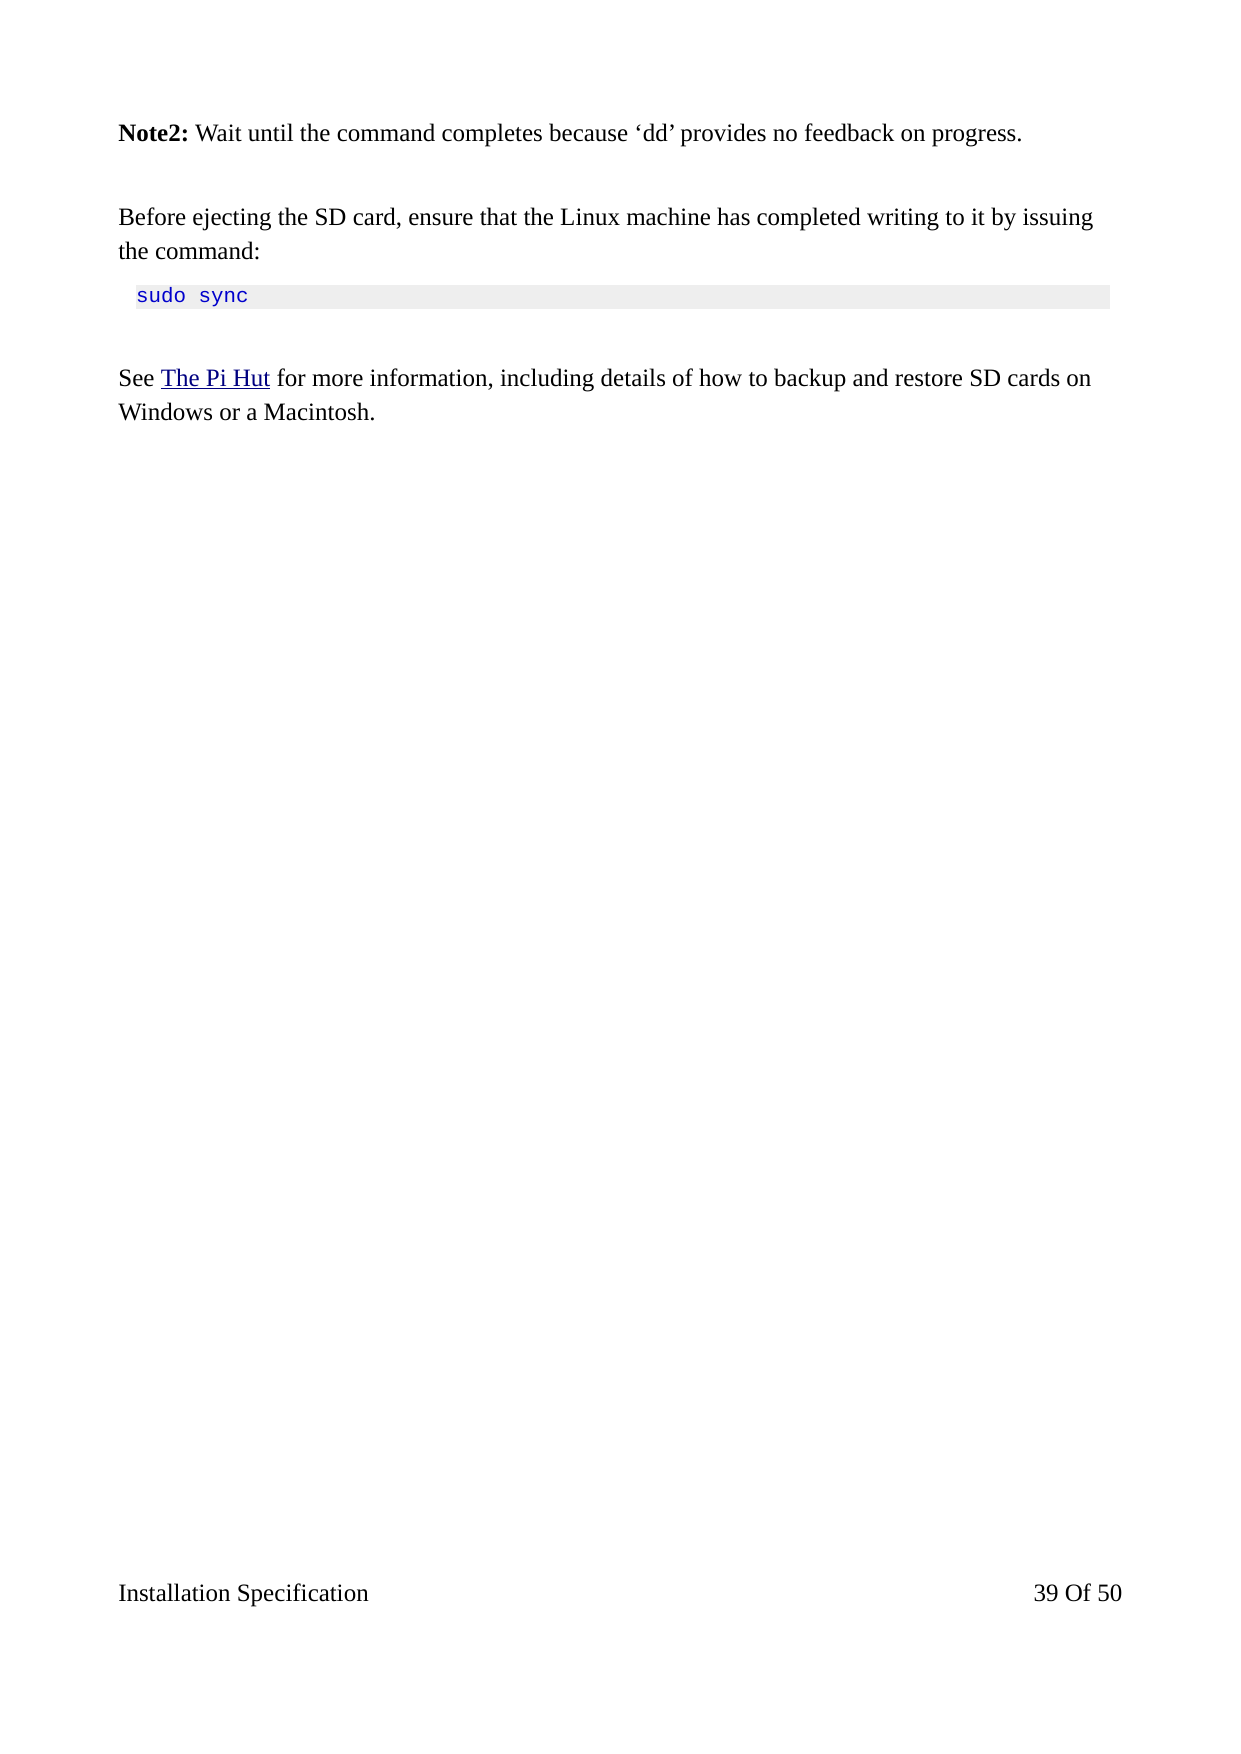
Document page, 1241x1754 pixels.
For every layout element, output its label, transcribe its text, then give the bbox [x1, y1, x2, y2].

text Note2: Wait until the command completes because ‘dd’ provides no feedback on progress. [118, 118, 1122, 147]
text Before ejecting the SD card, ensure that the Linux machine has completed writing to it by issuing the command: [118, 202, 1122, 265]
text See The Pi Hut for more information, including details of how to backup and restore SD cards on Windows or a Macintosh. [118, 363, 1122, 426]
text sudo sync [136, 285, 1110, 309]
